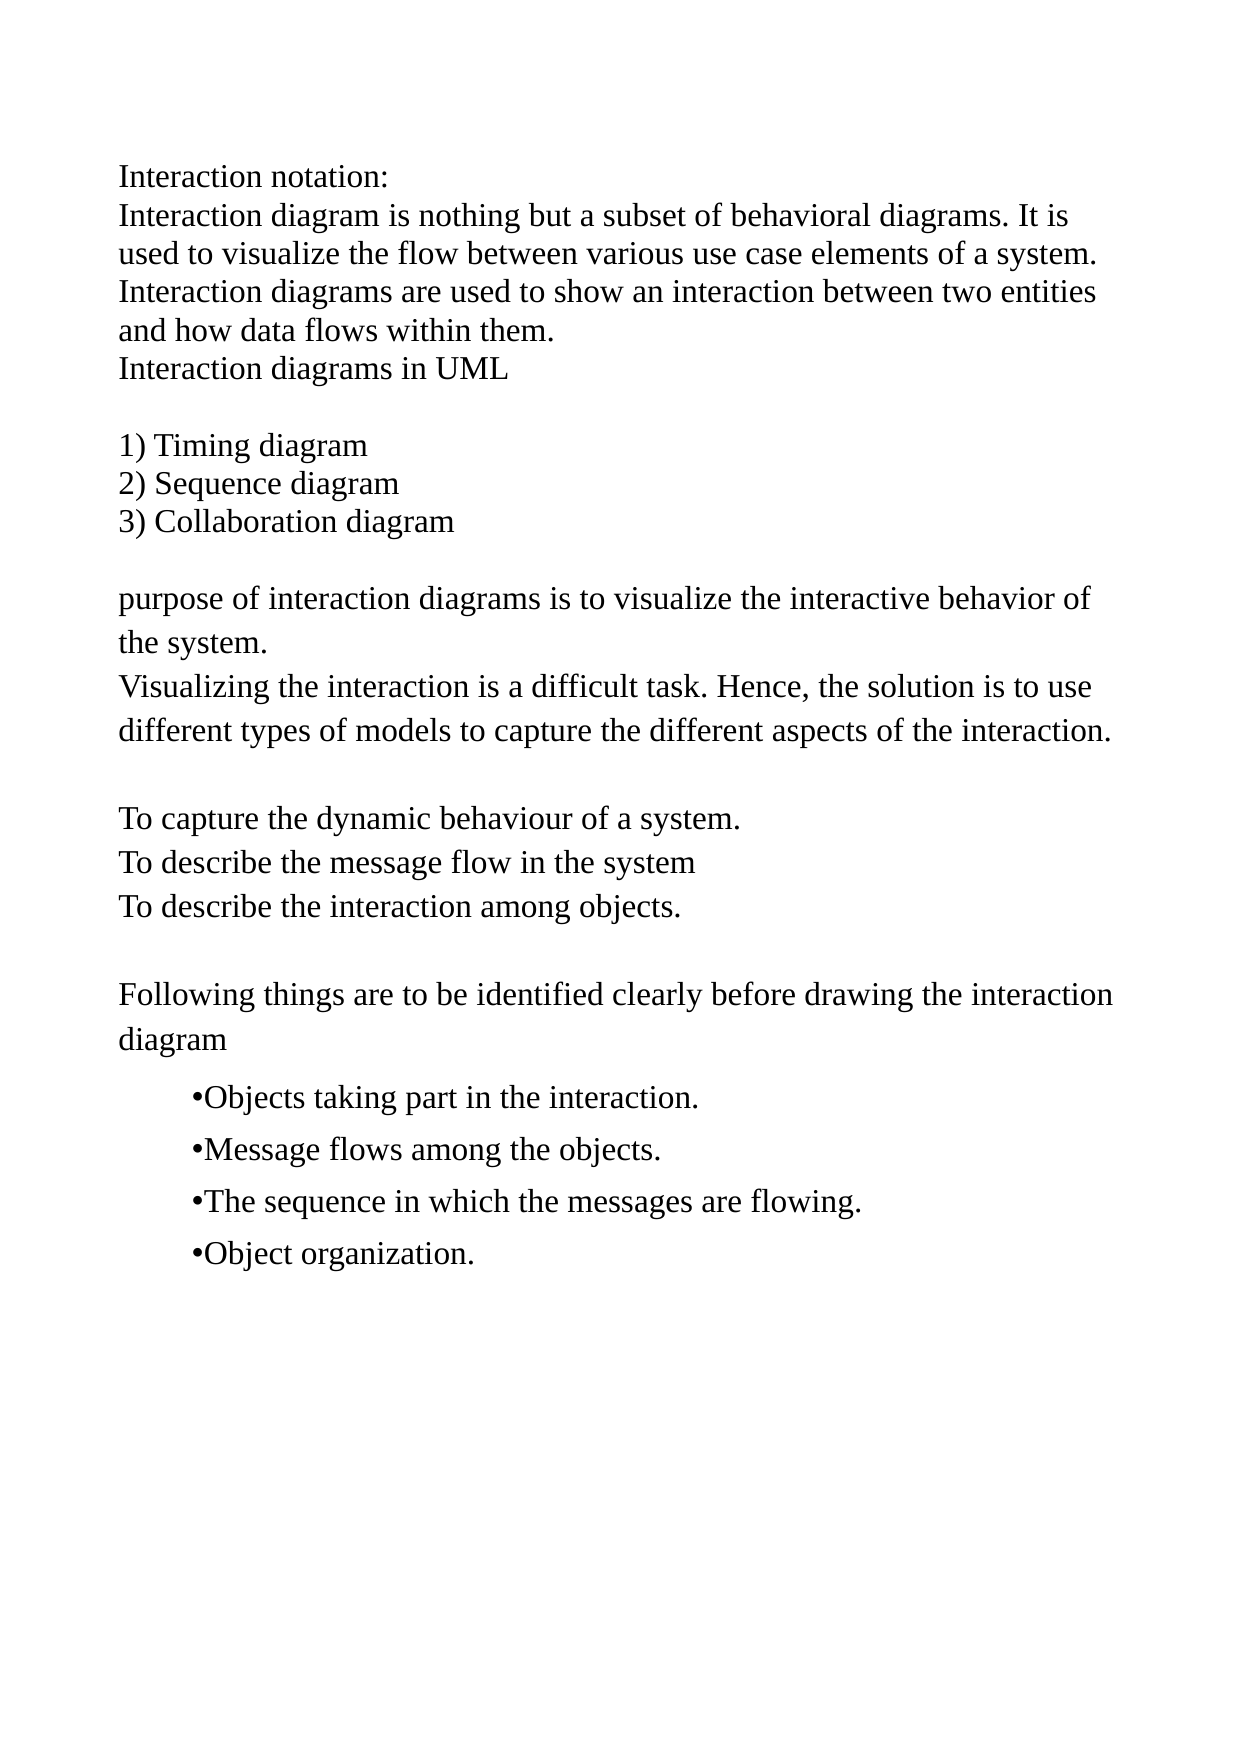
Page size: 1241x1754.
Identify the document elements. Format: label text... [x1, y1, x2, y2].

text 2) Sequence diagram [118, 463, 1122, 501]
text purpose of interaction diagrams is to visualize the interactive behavior of the system. [118, 578, 1122, 661]
list Object organization. [118, 1233, 1122, 1271]
text 3) Collaboration diagram [118, 501, 1122, 540]
text Interaction diagram is nothing but a subset of behavioral diagrams. It is used to visualize the flow between various use case elements of a system. Interaction diagrams are used to show an interaction between two entities and how data flows within them. [118, 195, 1122, 348]
list Objects taking part in the interaction. [118, 1077, 1122, 1116]
text To describe the message flow in the system [118, 842, 1122, 881]
text 1) Timing diagram [118, 425, 1122, 463]
list The sequence in which the messages are flowing. [118, 1181, 1122, 1219]
text Following things are to be identified clearly before drawing the interaction diagram [118, 975, 1122, 1057]
text To capture the dynamic behaviour of a system. [118, 798, 1122, 837]
text Interaction diagrams in UML [118, 348, 1122, 386]
text To describe the interaction among objects. [118, 887, 1122, 925]
list Message flows among the objects. [118, 1129, 1122, 1168]
text Interaction notation: [118, 156, 1122, 195]
text Visualizing the interaction is a difficult task. Hence, the solution is to use different types of models to capture the different aspects of the interaction. [118, 666, 1122, 749]
